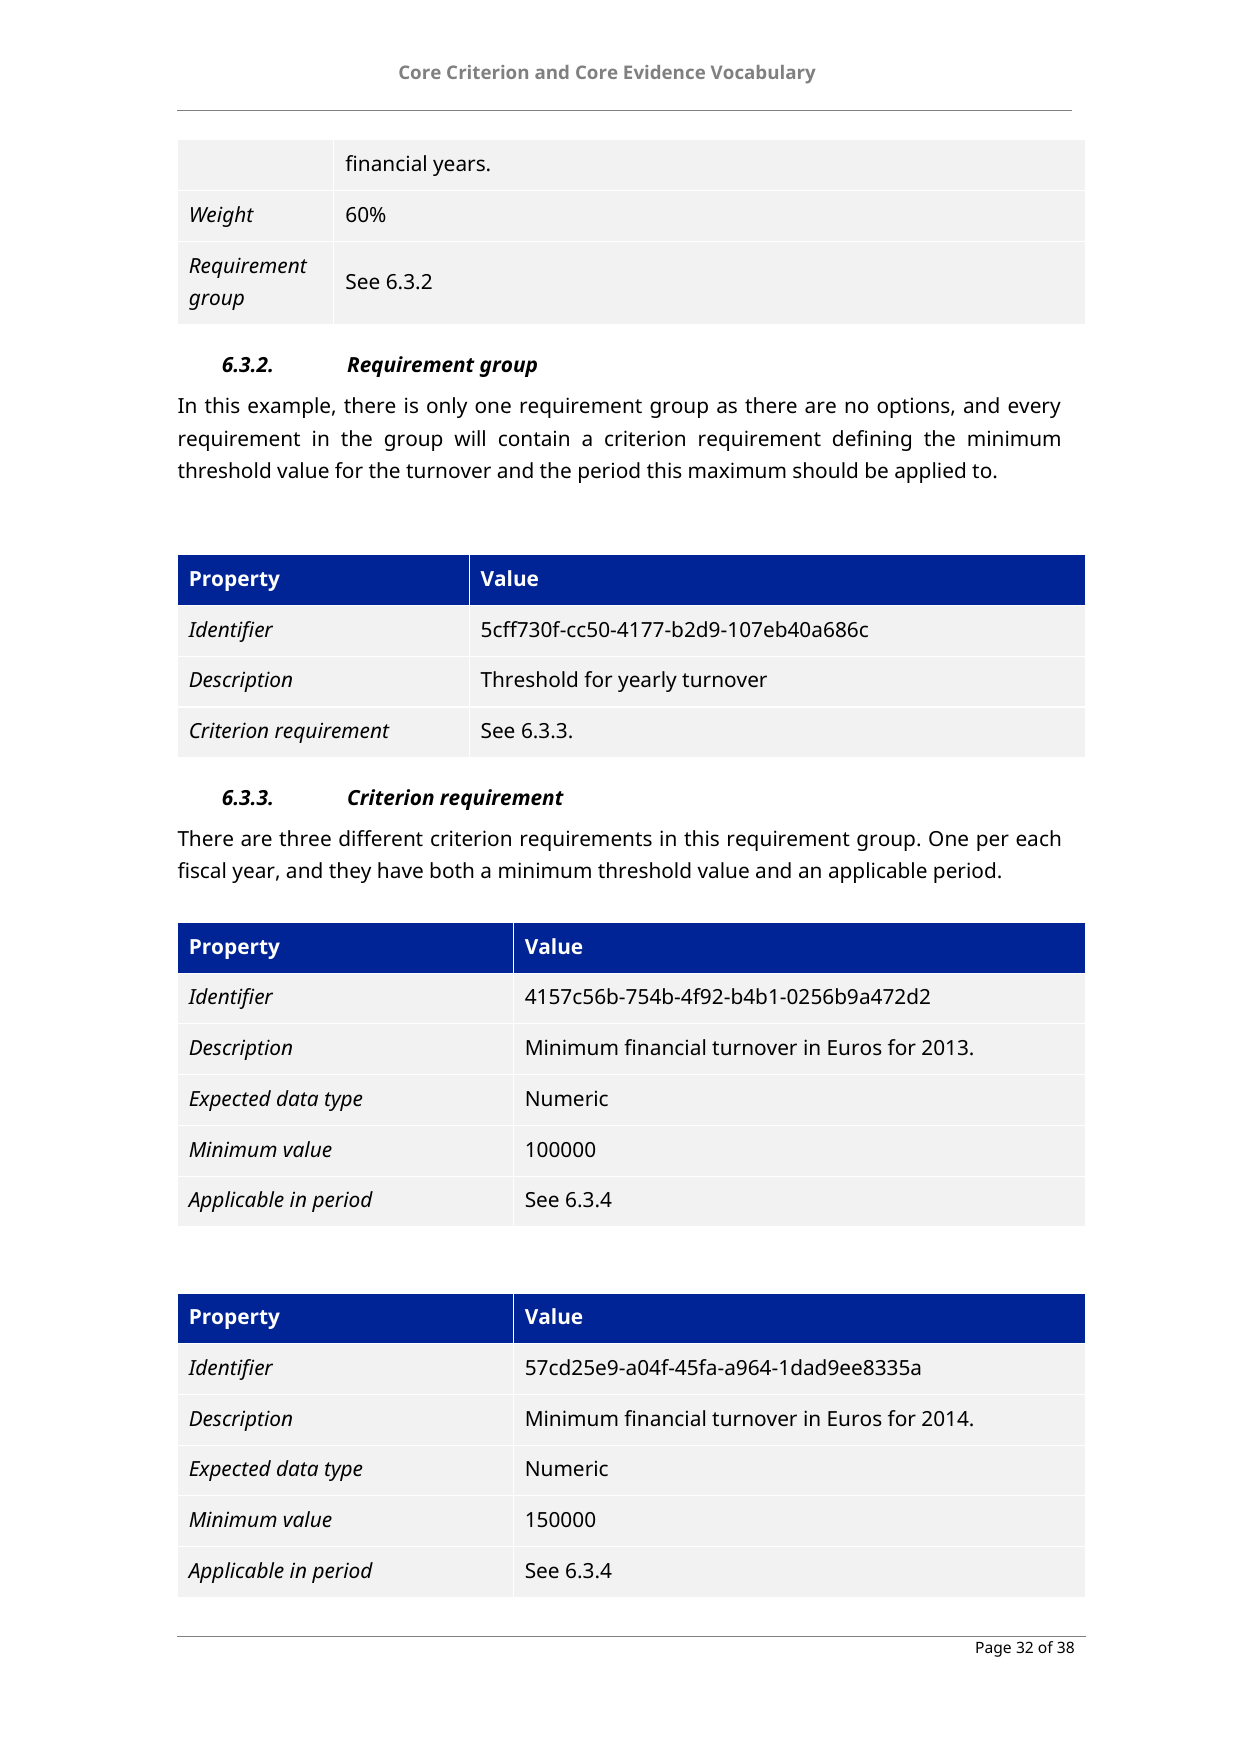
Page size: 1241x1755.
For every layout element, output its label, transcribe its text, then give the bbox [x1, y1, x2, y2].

table_cell 100000 [514, 1126, 1085, 1176]
text In this example, there is only one requirement group as there are no options, and every requirement in the group will contain a criterion requirement defining the minimum threshold value for the turnover and the period this maximum should be applied to. [177, 391, 1063, 485]
table_cell Description [178, 657, 469, 706]
table_cell See 6.3.4 [514, 1547, 1085, 1597]
table_cell Minimum value [178, 1126, 513, 1176]
table_cell See 6.3.4 [514, 1177, 1085, 1226]
table_header Value [514, 1294, 1085, 1343]
subtitle Criterion requirement [222, 783, 1063, 812]
table_cell 150000 [514, 1496, 1085, 1546]
table_header Value [470, 555, 1085, 605]
table_cell Minimum financial turnover in Euros for 2014. [514, 1395, 1085, 1445]
table_header Property [178, 1294, 513, 1343]
table_cell Minimum value [178, 1496, 513, 1546]
table_cell Numeric [514, 1075, 1085, 1125]
subtitle Requirement group [222, 350, 1063, 379]
table_cell Weight [178, 191, 333, 241]
table_cell See 6.3.3. [470, 708, 1085, 757]
table_cell Criterion requirement [178, 708, 469, 757]
table_cell Description [178, 1395, 513, 1445]
table_cell Identifier [178, 974, 513, 1023]
table_cell 60% [334, 191, 1085, 241]
table_cell Identifier [178, 606, 469, 656]
table_cell [178, 140, 333, 190]
table_cell See 6.3.2 [334, 242, 1085, 324]
table_header Value [514, 923, 1085, 973]
table_cell financial years. [334, 140, 1085, 190]
table_cell 5cff730f-cc50-4177-b2d9-107eb40a686c [470, 606, 1085, 656]
table_cell 4157c56b-754b-4f92-b4b1-0256b9a472d2 [514, 974, 1085, 1023]
table_cell Numeric [514, 1446, 1085, 1495]
table_cell Identifier [178, 1344, 513, 1394]
table_header Property [178, 555, 469, 605]
table_cell Expected data type [178, 1075, 513, 1125]
table_cell 57cd25e9-a04f-45fa-a964-1dad9ee8335a [514, 1344, 1085, 1394]
table_cell Minimum financial turnover in Euros for 2013. [514, 1024, 1085, 1074]
table_cell Applicable in period [178, 1177, 513, 1226]
table_cell Requirement group [178, 242, 333, 324]
table_header Property [178, 923, 513, 973]
table_cell Applicable in period [178, 1547, 513, 1597]
text There are three different criterion requirements in this requirement group. One per each fiscal year, and they have both a minimum threshold value and an applicable period. [177, 824, 1063, 885]
table_cell Expected data type [178, 1446, 513, 1495]
table_cell Description [178, 1024, 513, 1074]
table_cell Threshold for yearly turnover [470, 657, 1085, 706]
